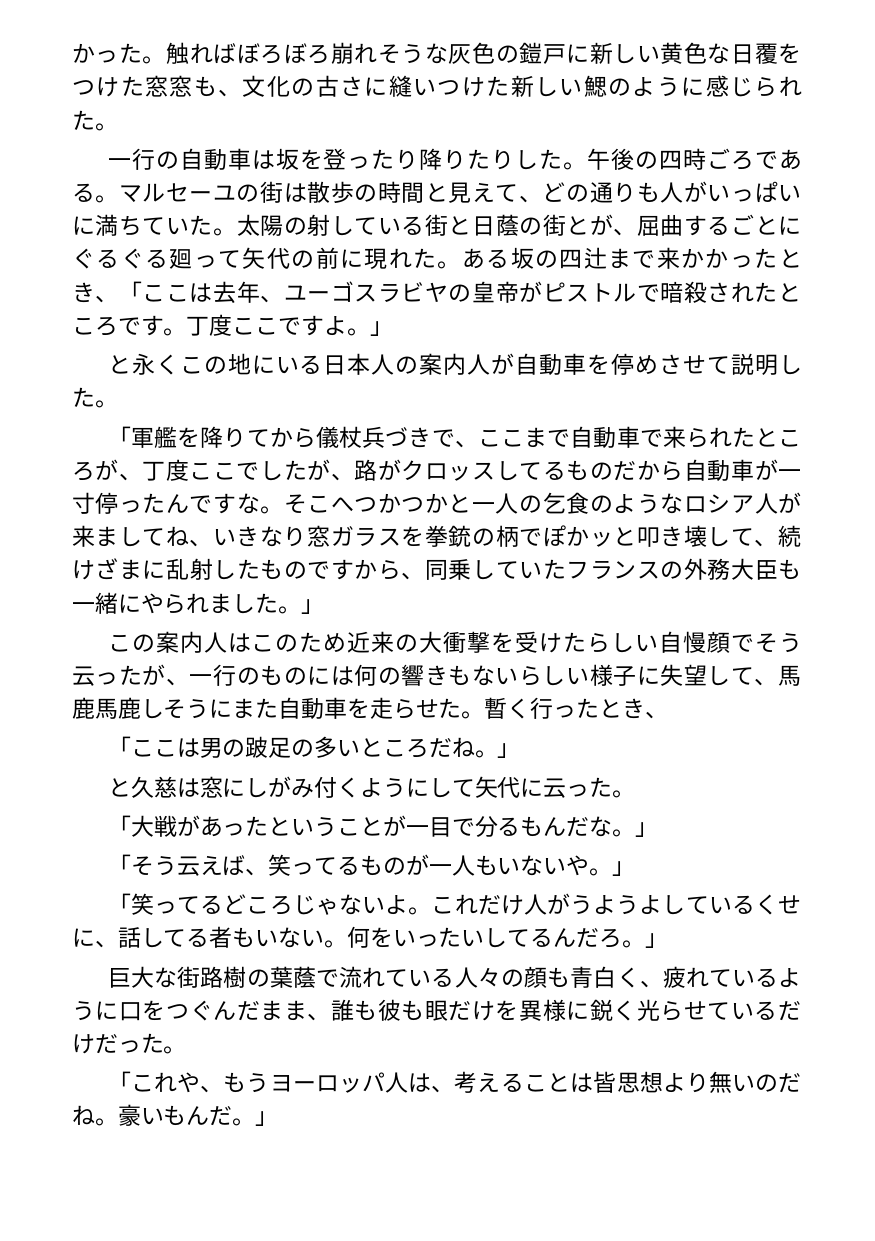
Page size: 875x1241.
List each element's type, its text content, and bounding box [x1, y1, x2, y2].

text 「これや、もうヨーロッパ人は、考えることは皆思想より無いのだね。豪いもんだ。」 [72, 1065, 802, 1131]
text 「軍艦を降りてから儀杖兵づきで、ここまで自動車で来られたところが、丁度ここでしたが、路がクロッスしてるものだから自動車が一寸停ったんですな。そこへつかつかと一人の乞食のようなロシア人が来ましてね、いきなり窓ガラスを拳銃の柄でぽかッと叩き壊して、続けざまに乱射したものですから、同乗していたフランスの外務大臣も一緒にやられました。」 [72, 419, 802, 619]
text 「ここは男の跛足の多いところだね。」 [72, 730, 802, 763]
text 一行の自動車は坂を登ったり降りたりした。午後の四時ごろである。マルセーユの街は散歩の時間と見えて、どの通りも人がいっぱいに満ちていた。太陽の射している街と日蔭の街とが、屈曲するごとにぐるぐる廻って矢代の前に現れた。ある坂の四辻まで来かかったとき、「ここは去年、ユーゴスラビヤの皇帝がピストルで暗殺されたところです。丁度ここですよ。」 [72, 142, 802, 341]
text この案内人はこのため近来の大衝撃を受けたらしい自慢顔でそう云ったが、一行のものには何の響きもないらしい様子に失望して、馬鹿馬鹿しそうにまた自動車を走らせた。暫く行ったとき、 [72, 625, 802, 724]
text 「大戦があったということが一目で分るもんだな。」 [72, 809, 802, 842]
text と久慈は窓にしがみ付くようにして矢代に云った。 [72, 769, 802, 803]
text かった。触ればぼろぼろ崩れそうな灰色の鎧戸に新しい黄色な日覆をつけた窓窓も、文化の古さに縫いつけた新しい鰓のように感じられた。 [72, 36, 802, 136]
text 「笑ってるどころじゃないよ。これだけ人がうようよしているくせに、話してる者もいない。何をいったいしてるんだろ。」 [72, 887, 802, 953]
text 「そう云えば、笑ってるものが一人もいないや。」 [72, 848, 802, 881]
text と永くこの地にいる日本人の案内人が自動車を停めさせて説明した。 [72, 347, 802, 413]
text 巨大な街路樹の葉蔭で流れている人々の顔も青白く、疲れているように口をつぐんだまま、誰も彼も眼だけを異様に鋭く光らせているだけだった。 [72, 959, 802, 1059]
